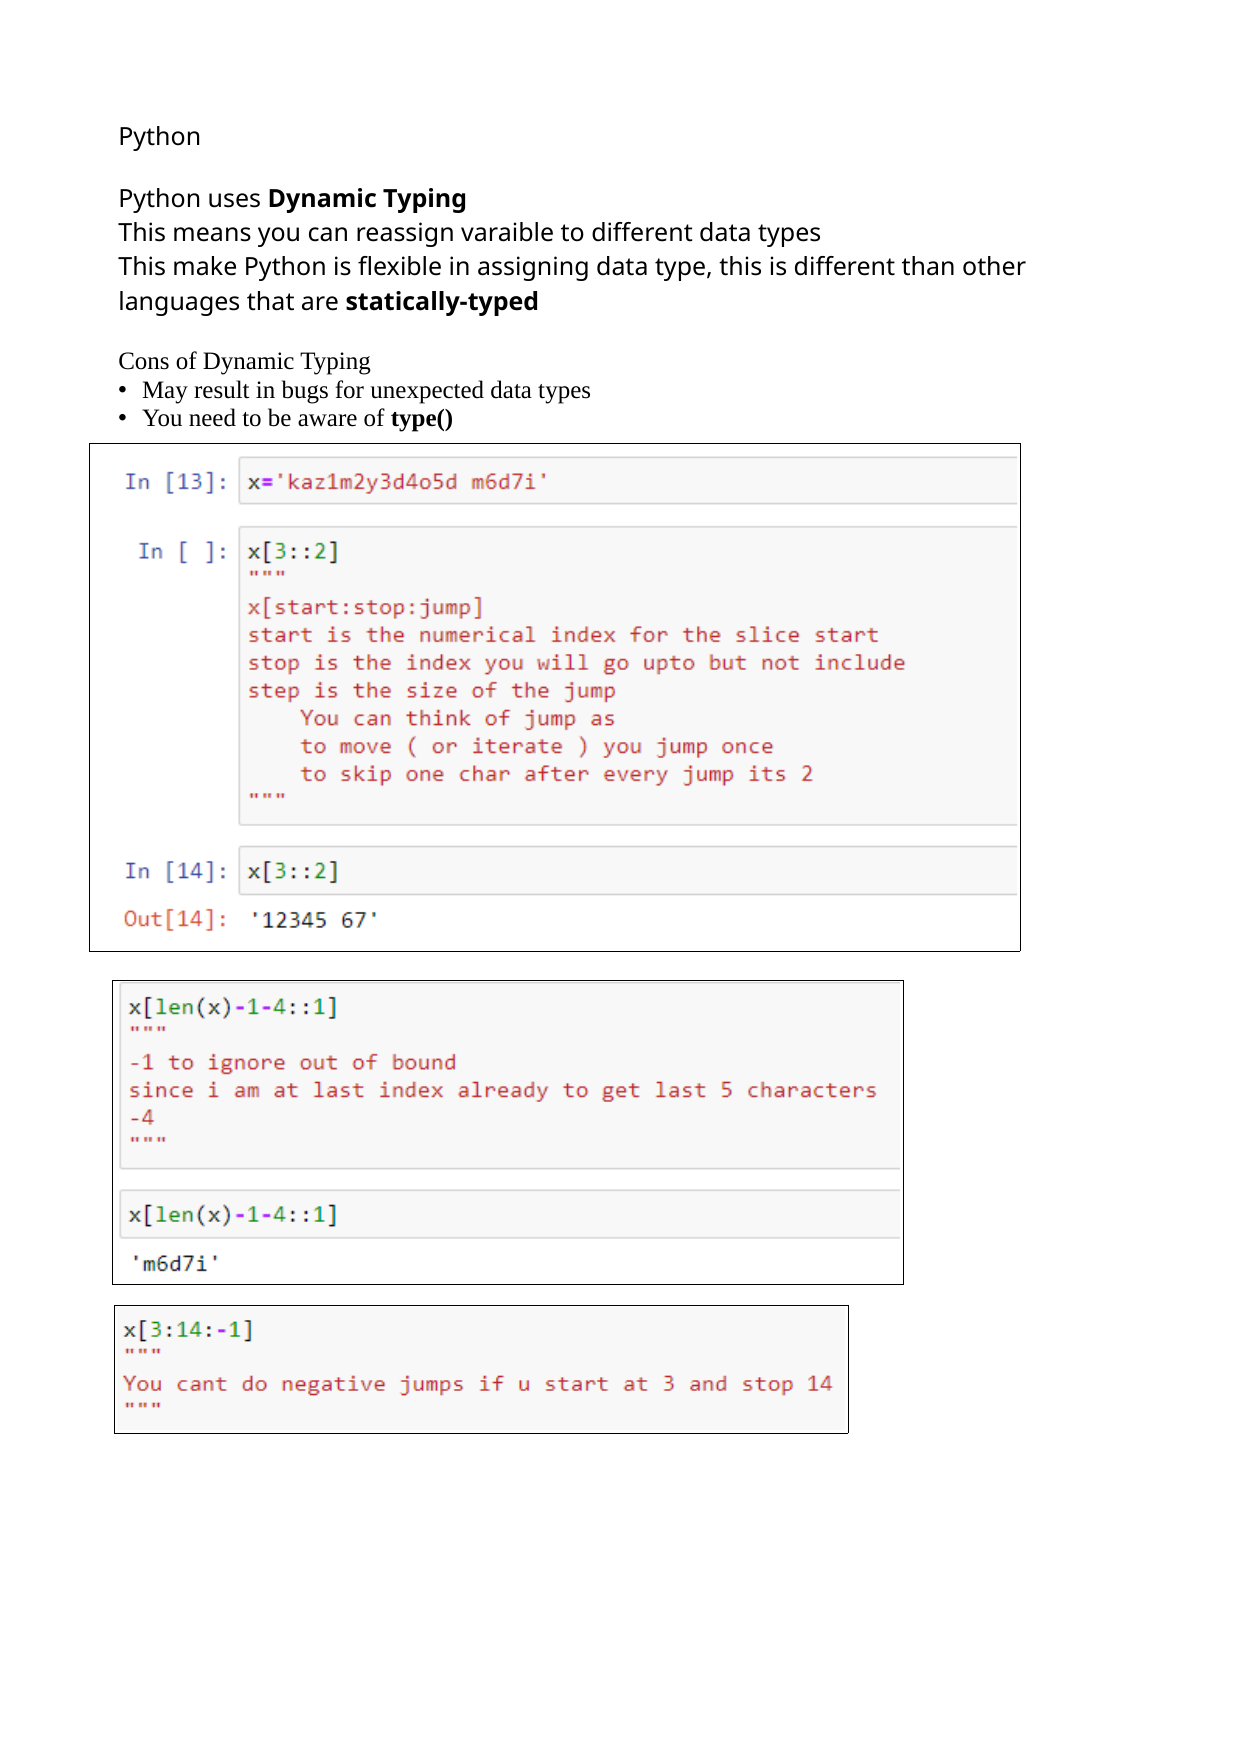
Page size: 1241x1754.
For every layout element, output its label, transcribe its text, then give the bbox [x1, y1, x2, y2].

text This means you can reassign varaible to different data types [118, 215, 1122, 249]
picture [91, 446, 1018, 948]
list You need to be aware of type() [118, 403, 1122, 432]
text This make Python is flexible in assigning data type, this is different than other [118, 249, 1122, 283]
picture [115, 982, 900, 1282]
picture [116, 1307, 846, 1430]
text Python uses Dynamic Typing [118, 181, 1122, 215]
text Python [118, 118, 1122, 152]
text Cons of Dynamic Typing [118, 346, 1122, 375]
text languages that are statically-typed [118, 283, 1122, 317]
list May result in bugs for unexpected data types [118, 375, 1122, 403]
